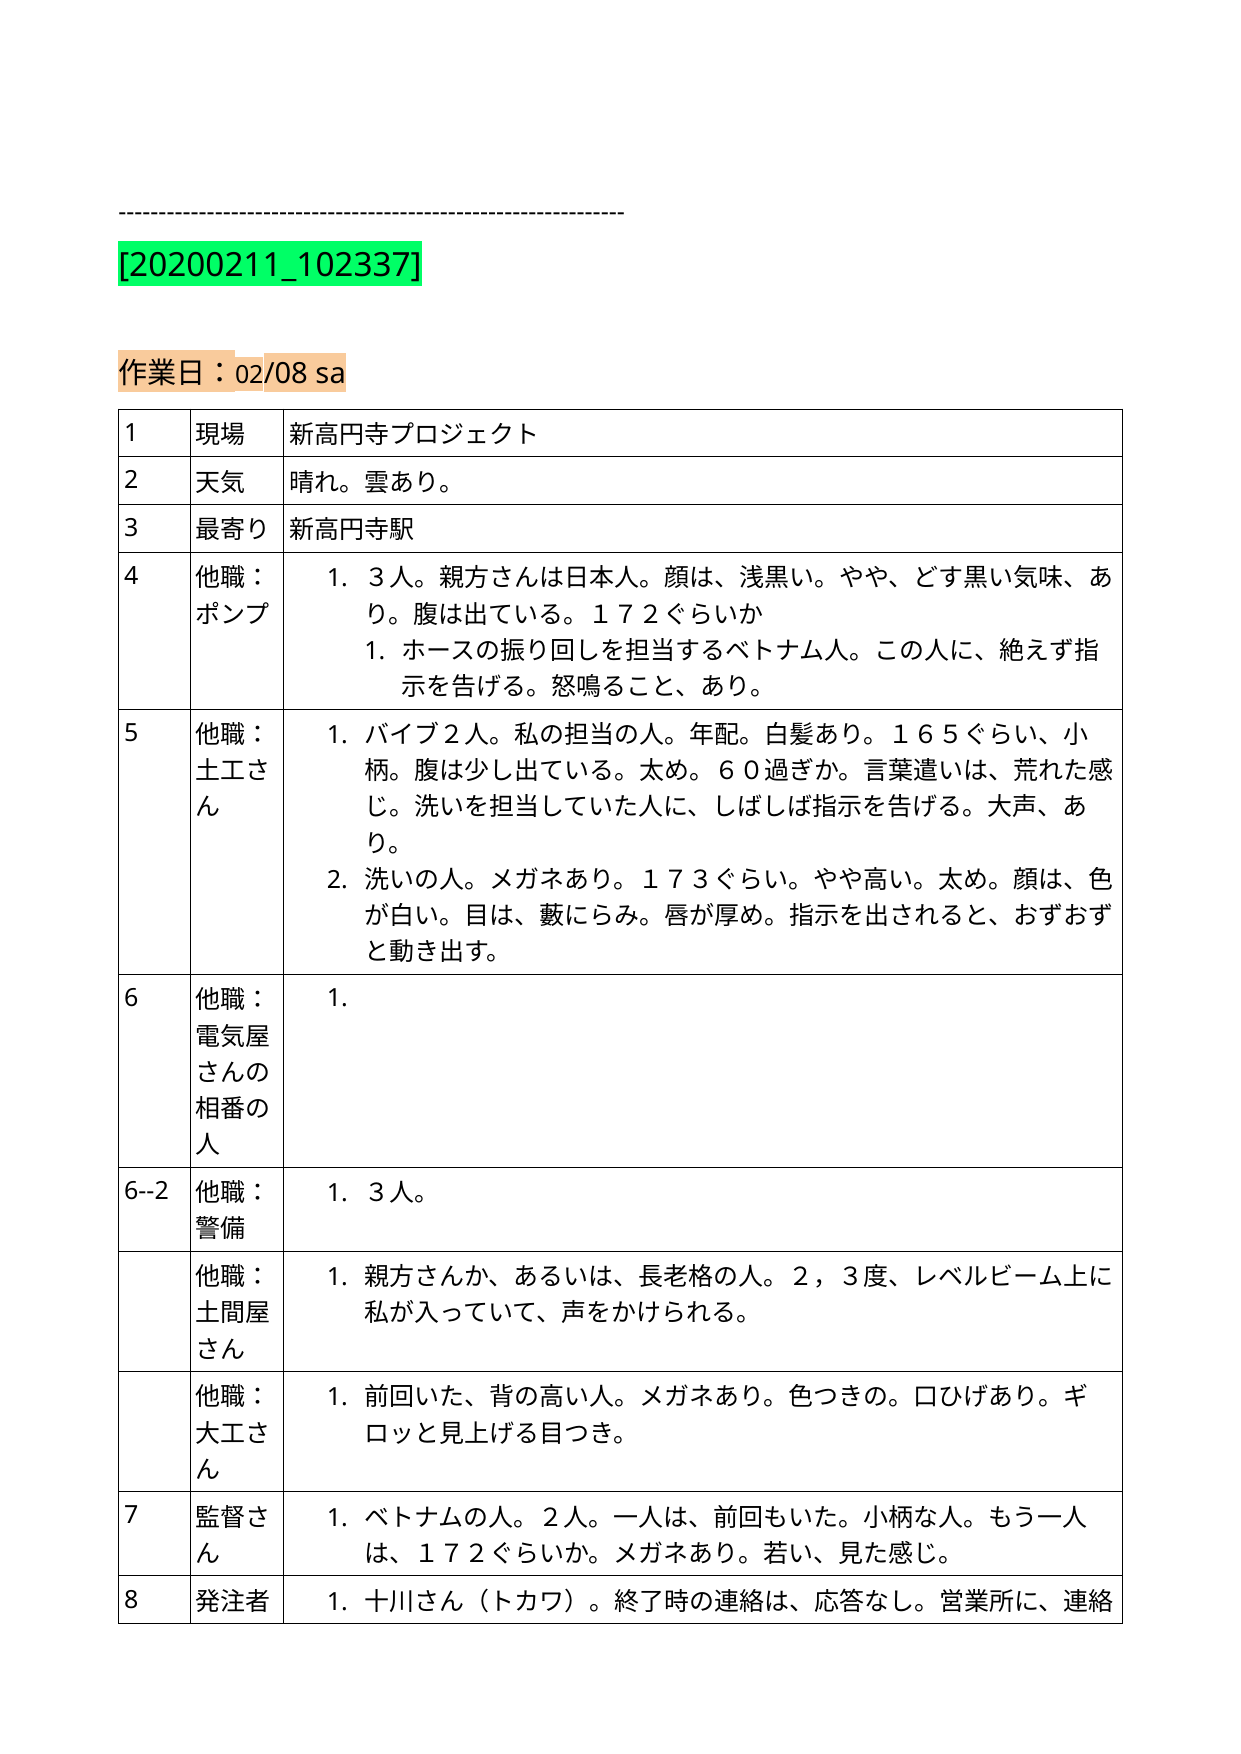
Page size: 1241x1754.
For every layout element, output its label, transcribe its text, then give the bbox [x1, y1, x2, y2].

table_cell 2 [119, 457, 190, 504]
table_cell 発注者 [191, 1576, 283, 1623]
table_header 新高円寺プロジェクト [284, 410, 1122, 456]
table_cell 他職：警備 [191, 1168, 283, 1251]
table_cell 6--2 [119, 1168, 190, 1251]
table_cell 5 [119, 710, 190, 974]
table_cell ３人。親方さんは日本人。顔は、浅黒い。やや、どす黒い気味、あり。腹は出ている。１７２ぐらいか ホースの振り回しを担当するベトナム人。この人に、絶えず指示を告げる。怒鳴ること、あり。 [284, 553, 1122, 708]
table_cell 他職：大工さん [191, 1372, 283, 1491]
table_cell 3 [119, 505, 190, 552]
text --------------------------------------------------------------- [118, 194, 1122, 228]
table_cell ベトナムの人。２人。一人は、前回もいた。小柄な人。もう一人は、１７２ぐらいか。メガネあり。若い、見た感じ。 [284, 1492, 1122, 1575]
table_header 1 [119, 410, 190, 456]
table_cell ３人。 [284, 1168, 1122, 1251]
table_cell 4 [119, 553, 190, 708]
table_cell 他職：ポンプ [191, 553, 283, 708]
table_cell 監督さん [191, 1492, 283, 1575]
table_cell 新高円寺駅 [284, 505, 1122, 552]
table_cell [119, 1372, 190, 1491]
table_cell 十川さん（トカワ）。終了時の連絡は、応答なし。営業所に、連絡 [284, 1576, 1122, 1623]
table_cell [119, 1252, 190, 1371]
table_cell 他職：土間屋さん [191, 1252, 283, 1371]
table_cell 他職：土工さん [191, 710, 283, 974]
table_cell 天気 [191, 457, 283, 504]
table_cell 前回いた、背の高い人。メガネあり。色つきの。口ひげあり。ギロッと見上げる目つき。 [284, 1372, 1122, 1491]
table_cell 他職：電気屋さんの相番の人 [191, 975, 283, 1167]
table_cell 最寄り [191, 505, 283, 552]
text [20200211_102337] [118, 241, 1122, 286]
table_header 現場 [191, 410, 283, 456]
table_cell [284, 975, 1122, 1167]
table_cell 親方さんか、あるいは、長老格の人。２，３度、レベルビーム上に私が入っていて、声をかけられる。 [284, 1252, 1122, 1371]
table_cell 晴れ。雲あり。 [284, 457, 1122, 504]
table_cell バイブ２人。私の担当の人。年配。白髪あり。１６５ぐらい、小柄。腹は少し出ている。太め。６０過ぎか。言葉遣いは、荒れた感じ。洗いを担当していた人に、しばしば指示を告げる。大声、あり。 洗いの人。メガネあり。１７３ぐらい。やや高い。太め。顔は、色が白い。目は、藪にらみ。唇が厚め。指示を出されると、おずおずと動き出す。 [284, 710, 1122, 974]
table_cell 8 [119, 1576, 190, 1623]
text 作業日：02/08 sa [118, 350, 1122, 392]
table_cell 7 [119, 1492, 190, 1575]
table_cell 6 [119, 975, 190, 1167]
